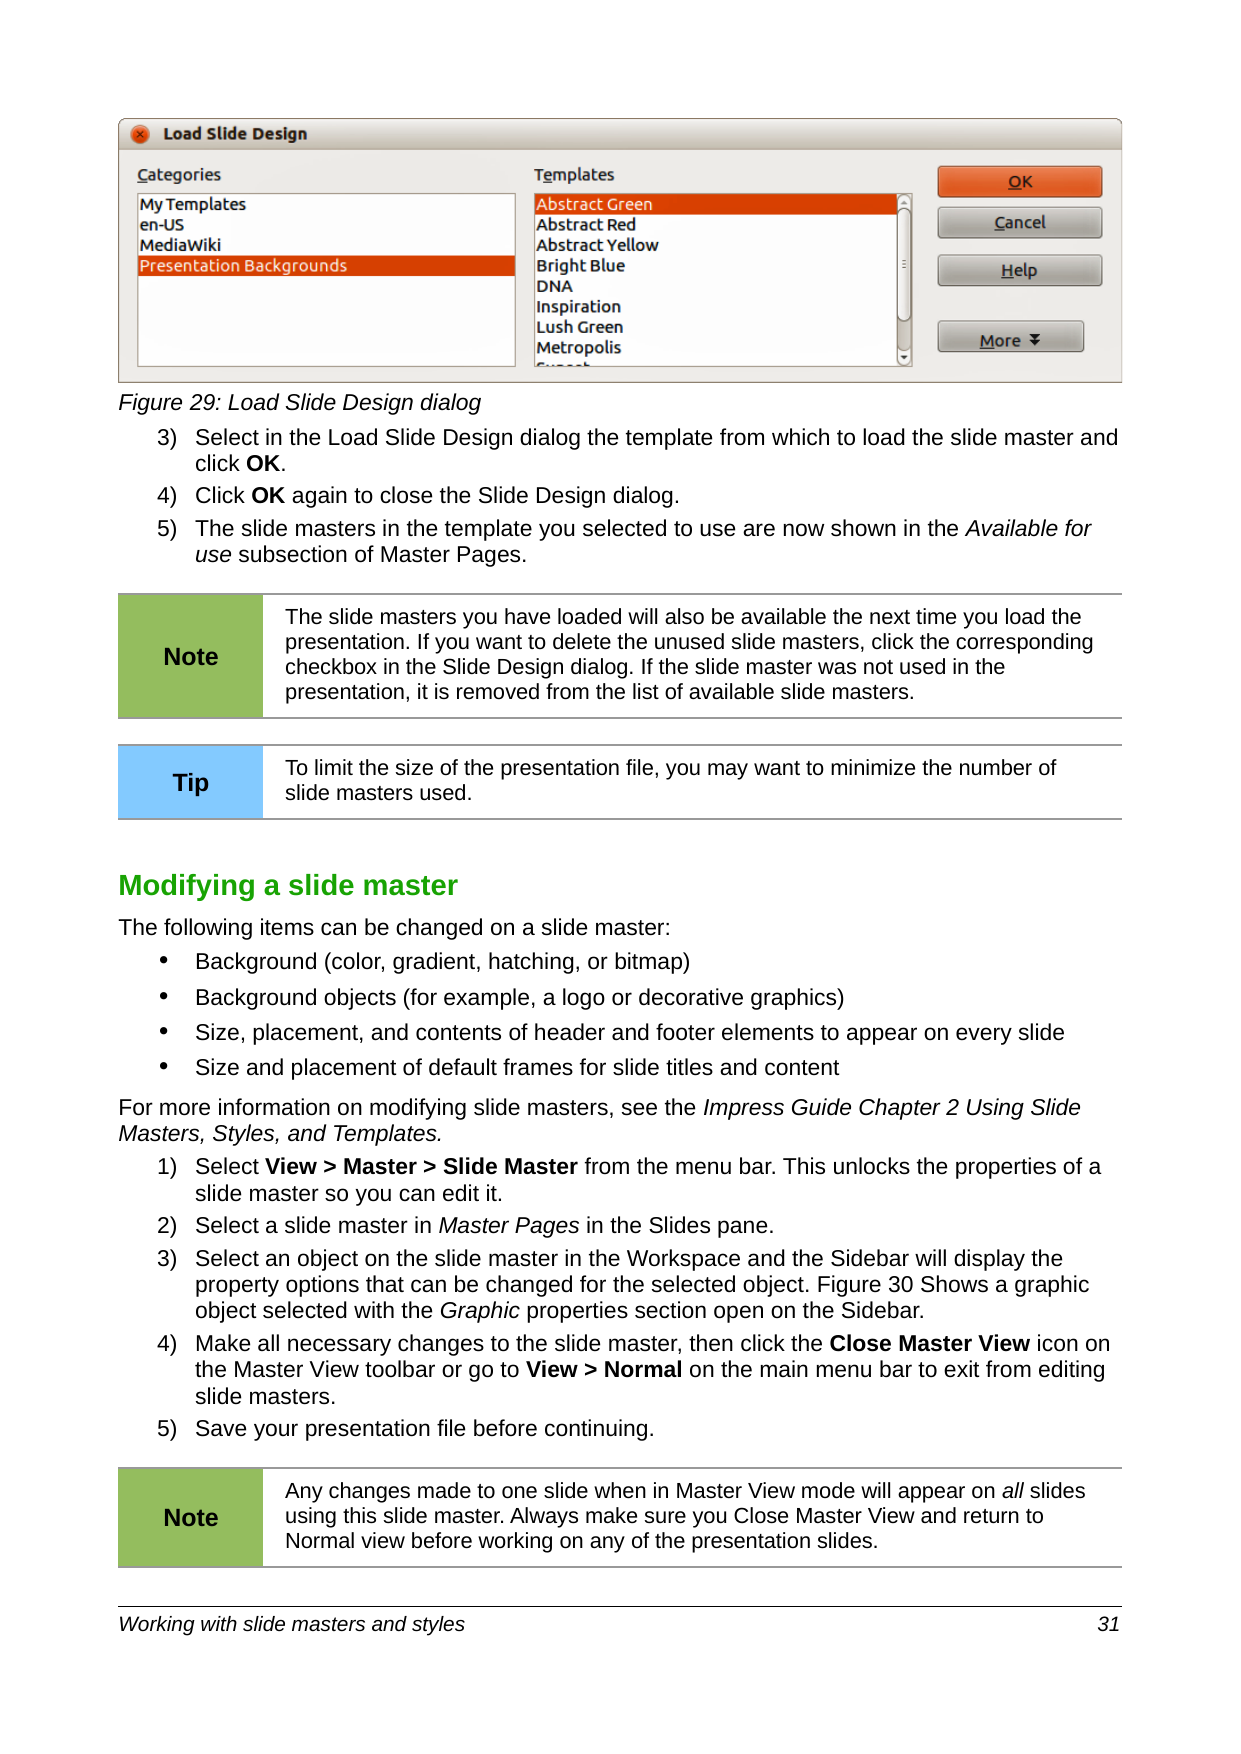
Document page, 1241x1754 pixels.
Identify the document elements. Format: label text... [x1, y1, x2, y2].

table_header Any changes made to one slide when in Master View mode will appear on all slides using this slide master. Always make sure you Close Master View and return to Normal view before working on any of the presentation slides. [264, 1469, 1122, 1566]
list Make all necessary changes to the slide master, then click the Close Master View icon on the Master View toolbar or go to View > Normal on the main menu bar to exit from editing slide masters. [177, 1330, 1122, 1409]
list Select in the Load Slide Design dialog the template from which to load the slide master and click OK. [177, 423, 1122, 476]
list Background (color, gradient, hatching, or bitmap) [156, 946, 1122, 975]
table_header Note [118, 1469, 263, 1566]
table_header To limit the size of the presentation file, you may want to minimize the number of slide masters used. [264, 746, 1122, 818]
text Figure 29: Load Slide Design dialog [118, 389, 1122, 416]
table_header Note [118, 595, 263, 717]
list The slide masters in the template you selected to use are now shown in the Available for use subsection of Master Pages. [177, 515, 1122, 568]
list For more information on modifying slide masters, see the Impress Guide Chapter 2 Using Slide Masters, Styles, and Templates. [118, 1094, 1122, 1147]
list Select View > Master > Slide Master from the menu bar. This unlocks the properties of a slide master so you can edit it. [177, 1153, 1122, 1206]
table_header Tip [118, 746, 263, 818]
list Save your presentation file before continuing. [177, 1415, 1122, 1442]
list Size and placement of default frames for slide titles and content [156, 1052, 1122, 1082]
subtitle Modifying a slide master [118, 867, 1122, 901]
picture [118, 118, 1123, 383]
list Size, placement, and contents of header and footer elements to appear on every slide [156, 1017, 1122, 1046]
table_header The slide masters you have loaded will also be available the next time you load the presentation. If you want to delete the unused slide masters, click the corresponding checkbox in the Slide Design dialog. If the slide master was not used in the presentation, it is removed from the list of available slide masters. [264, 595, 1122, 717]
list Click OK again to close the Slide Design dialog. [177, 482, 1122, 509]
list Background objects (for example, a logo or decorative graphics) [156, 982, 1122, 1011]
list Select a slide master in Master Pages in the Slides pane. [177, 1212, 1122, 1238]
list Select an object on the slide master in the Workspace and the Sidebar will display the property options that can be changed for the selected object. Figure 30 Shows a graphic object selected with the Graphic properties section open on the Sidebar. [177, 1245, 1122, 1324]
list The following items can be changed on a slide master: [118, 913, 1122, 940]
